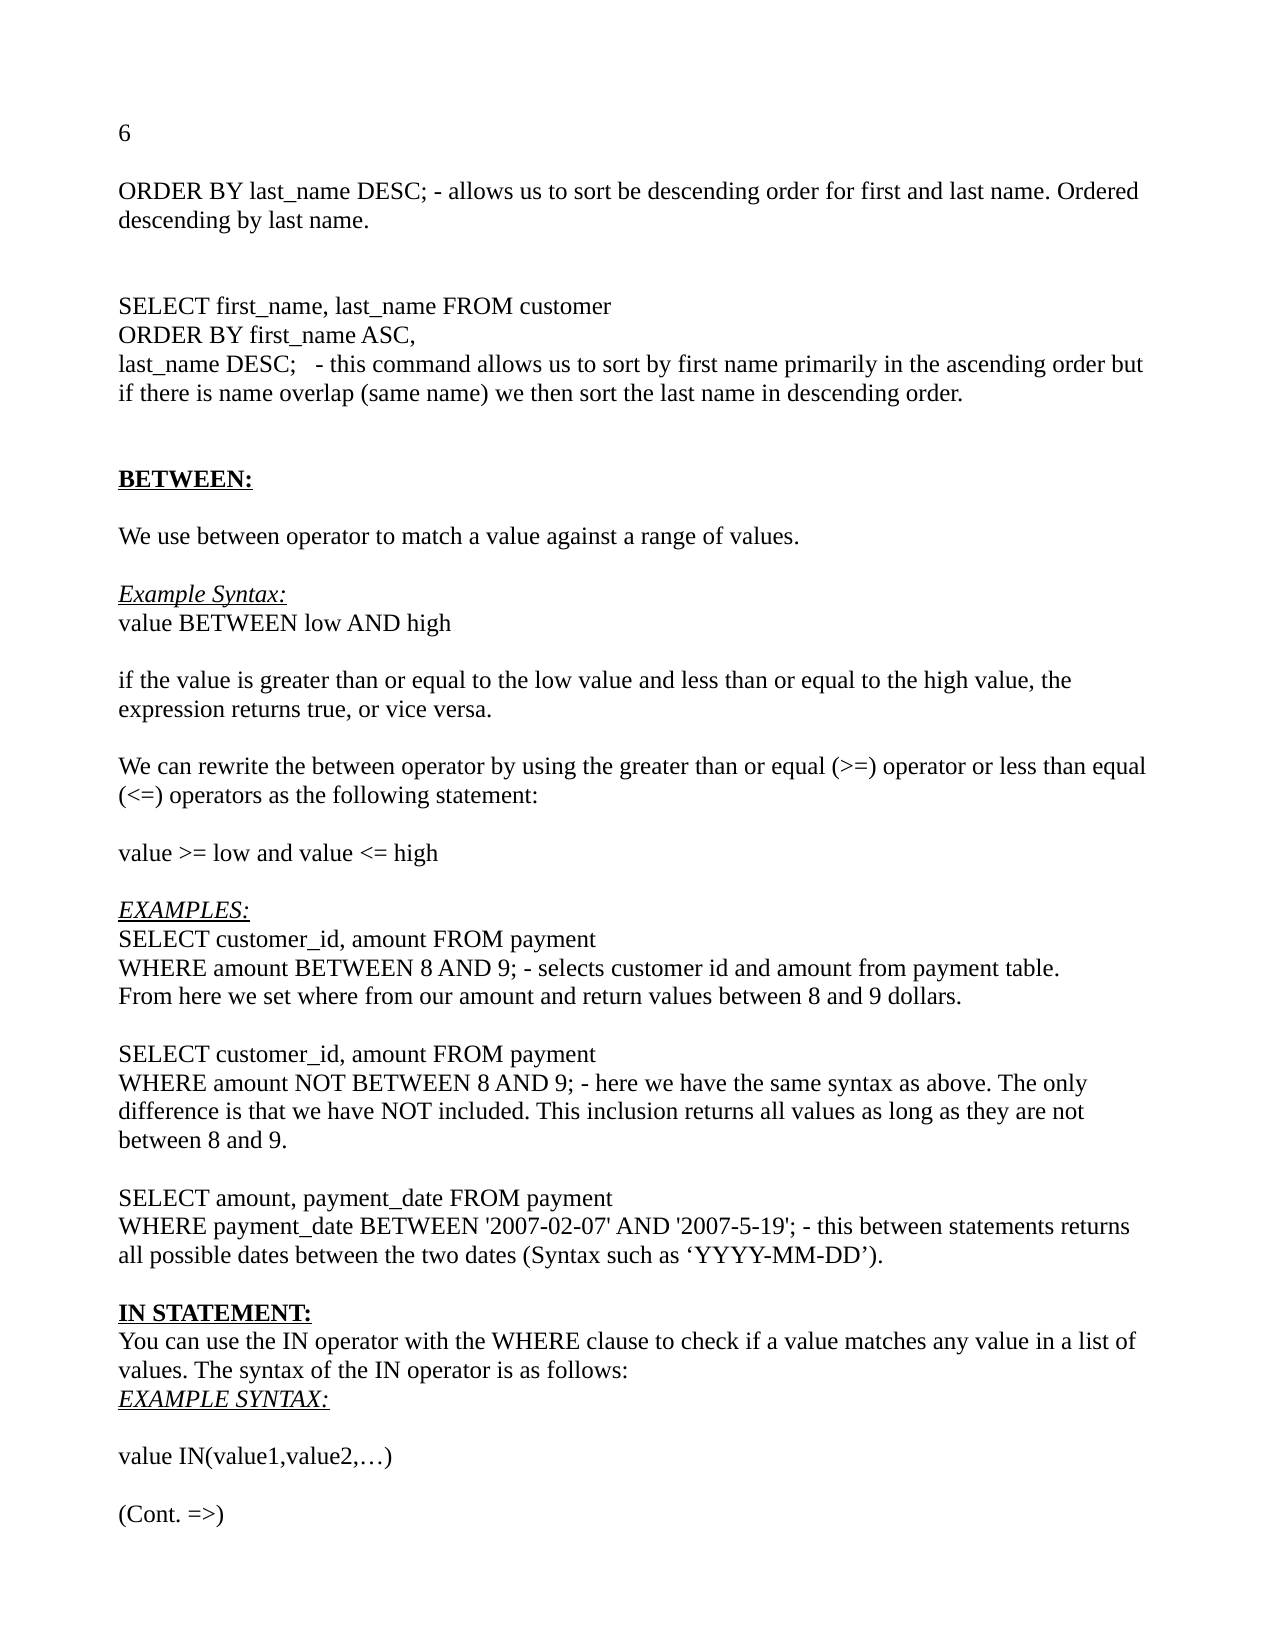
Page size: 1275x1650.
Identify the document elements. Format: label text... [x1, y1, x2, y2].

text WHERE payment_date BETWEEN '2007-02-07' AND '2007-5-19'; - this between statements returns all possible dates between the two dates (Syntax such as ‘YYYY-MM-DD’). [118, 1211, 1157, 1269]
text EXAMPLE SYNTAX: [118, 1384, 1157, 1413]
text WHERE amount NOT BETWEEN 8 AND 9; - here we have the same syntax as above. The only difference is that we have NOT included. This inclusion returns all values as long as they are not between 8 and 9. [118, 1068, 1157, 1154]
text IN STATEMENT: You can use the IN operator with the WHERE clause to check if a value matches any value in a list of values. The syntax of the IN operator is as follows: [118, 1298, 1157, 1384]
text ORDER BY first_name ASC, [118, 320, 1157, 349]
text From here we set where from our amount and return values between 8 and 9 dollars. [118, 981, 1157, 1010]
text Example Syntax: [118, 579, 1157, 608]
text value >= low and value <= high [118, 838, 1157, 866]
text SELECT amount, payment_date FROM payment [118, 1183, 1157, 1211]
text WHERE amount BETWEEN 8 AND 9; - selects customer id and amount from payment table. [118, 953, 1157, 981]
text SELECT first_name, last_name FROM customer [118, 291, 1157, 320]
text SELECT customer_id, amount FROM payment [118, 1039, 1157, 1068]
text We use between operator to match a value against a range of values. [118, 521, 1157, 550]
text We can rewrite the between operator by using the greater than or equal (>=) operator or less than equal (<=) operators as the following statement: [118, 751, 1157, 809]
text if the value is greater than or equal to the low value and less than or equal to the high value, the expression returns true, or vice versa. [118, 665, 1157, 723]
text last_name DESC; - this command allows us to sort by first name primarily in the ascending order but if there is name overlap (same name) we then sort the last name in descending order. [118, 349, 1157, 406]
text ORDER BY last_name DESC; - allows us to sort be descending order for first and last name. Ordered descending by last name. [118, 176, 1157, 234]
text value IN(value1,value2,…) [118, 1441, 1157, 1470]
text value BETWEEN low AND high [118, 608, 1157, 636]
text EXAMPLES: [118, 895, 1157, 924]
text SELECT customer_id, amount FROM payment [118, 924, 1157, 953]
text (Cont. =>) [118, 1499, 1157, 1528]
text BETWEEN: [118, 464, 1157, 493]
